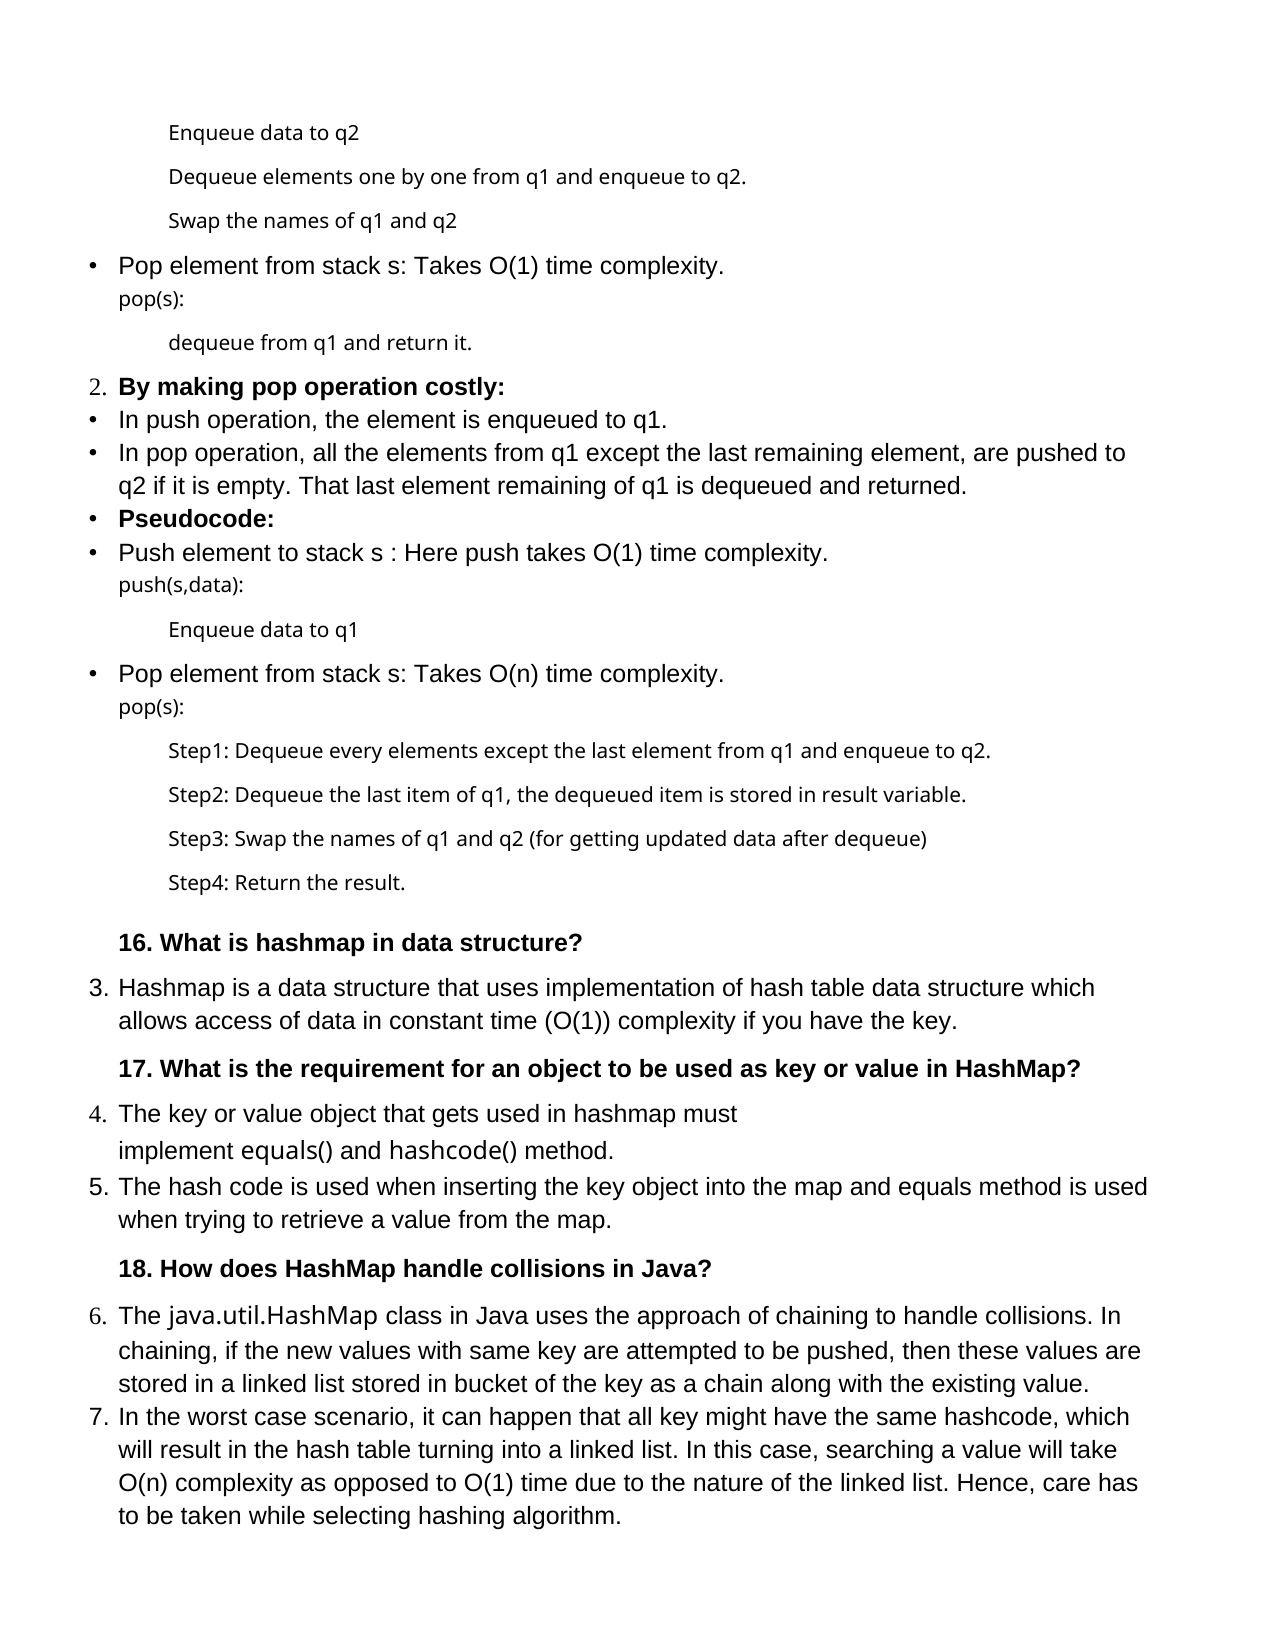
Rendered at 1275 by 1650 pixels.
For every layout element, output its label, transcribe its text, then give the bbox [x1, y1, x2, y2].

list pop(s): [118, 284, 1157, 312]
list Enqueue data to q2 [118, 118, 1157, 147]
list Push element to stack s : Here push takes O(1) time complexity. [118, 537, 1157, 566]
list Enqueue data to q1 [118, 615, 1157, 643]
list Pop element from stack s: Takes O(n) time complexity. [118, 659, 1157, 688]
list The key or value object that gets used in hashmap must implement equals() and hashcode() method. [118, 1099, 1157, 1167]
list pop(s): [118, 692, 1157, 720]
subtitle 18. How does HashMap handle collisions in Java? [118, 1253, 1157, 1282]
list Step1: Dequeue every elements except the last element from q1 and enqueue to q2. [118, 736, 1157, 764]
list Step2: Dequeue the last item of q1, the dequeued item is stored in result variable. [118, 780, 1157, 809]
list Hashmap is a data structure that uses implementation of hash table data structure which allows access of data in constant time (O(1)) complexity if you have the key. [118, 973, 1157, 1034]
list dequeue from q1 and return it. [118, 328, 1157, 356]
list The hash code is used when inserting the key object into the map and equals method is used when trying to retrieve a value from the map. [118, 1172, 1157, 1234]
list Step3: Swap the names of q1 and q2 (for getting updated data after dequeue) [118, 824, 1157, 853]
list Pseudocode: [118, 504, 1157, 533]
list Swap the names of q1 and q2 [118, 206, 1157, 235]
subtitle 17. What is the requirement for an object to be used as key or value in HashMap? [118, 1054, 1157, 1083]
subtitle 16. What is hashmap in data structure? [118, 928, 1157, 957]
list Step4: Return the result. [118, 868, 1157, 897]
list Pop element from stack s: Takes O(1) time complexity. [118, 251, 1157, 279]
list The java.util.HashMap class in Java uses the approach of chaining to handle collisions. In chaining, if the new values with same key are attempted to be pushed, then these values are stored in a linked list stored in bucket of the key as a chain along with the existing value. [118, 1298, 1157, 1398]
list In push operation, the element is enqueued to q1. [118, 405, 1157, 434]
list Dequeue elements one by one from q1 and enqueue to q2. [118, 162, 1157, 191]
list In the worst case scenario, it can happen that all key might have the same hashcode, which will result in the hash table turning into a linked list. In this case, searching a value will take O(n) complexity as opposed to O(1) time due to the nature of the linked list. Hence, care has to be taken while selecting hashing algorithm. [118, 1402, 1157, 1530]
list push(s,data): [118, 571, 1157, 599]
list By making pop operation costly: [118, 372, 1157, 401]
list In pop operation, all the elements from q1 except the last remaining element, are pushed to q2 if it is empty. That last element remaining of q1 is dequeued and returned. [118, 438, 1157, 500]
